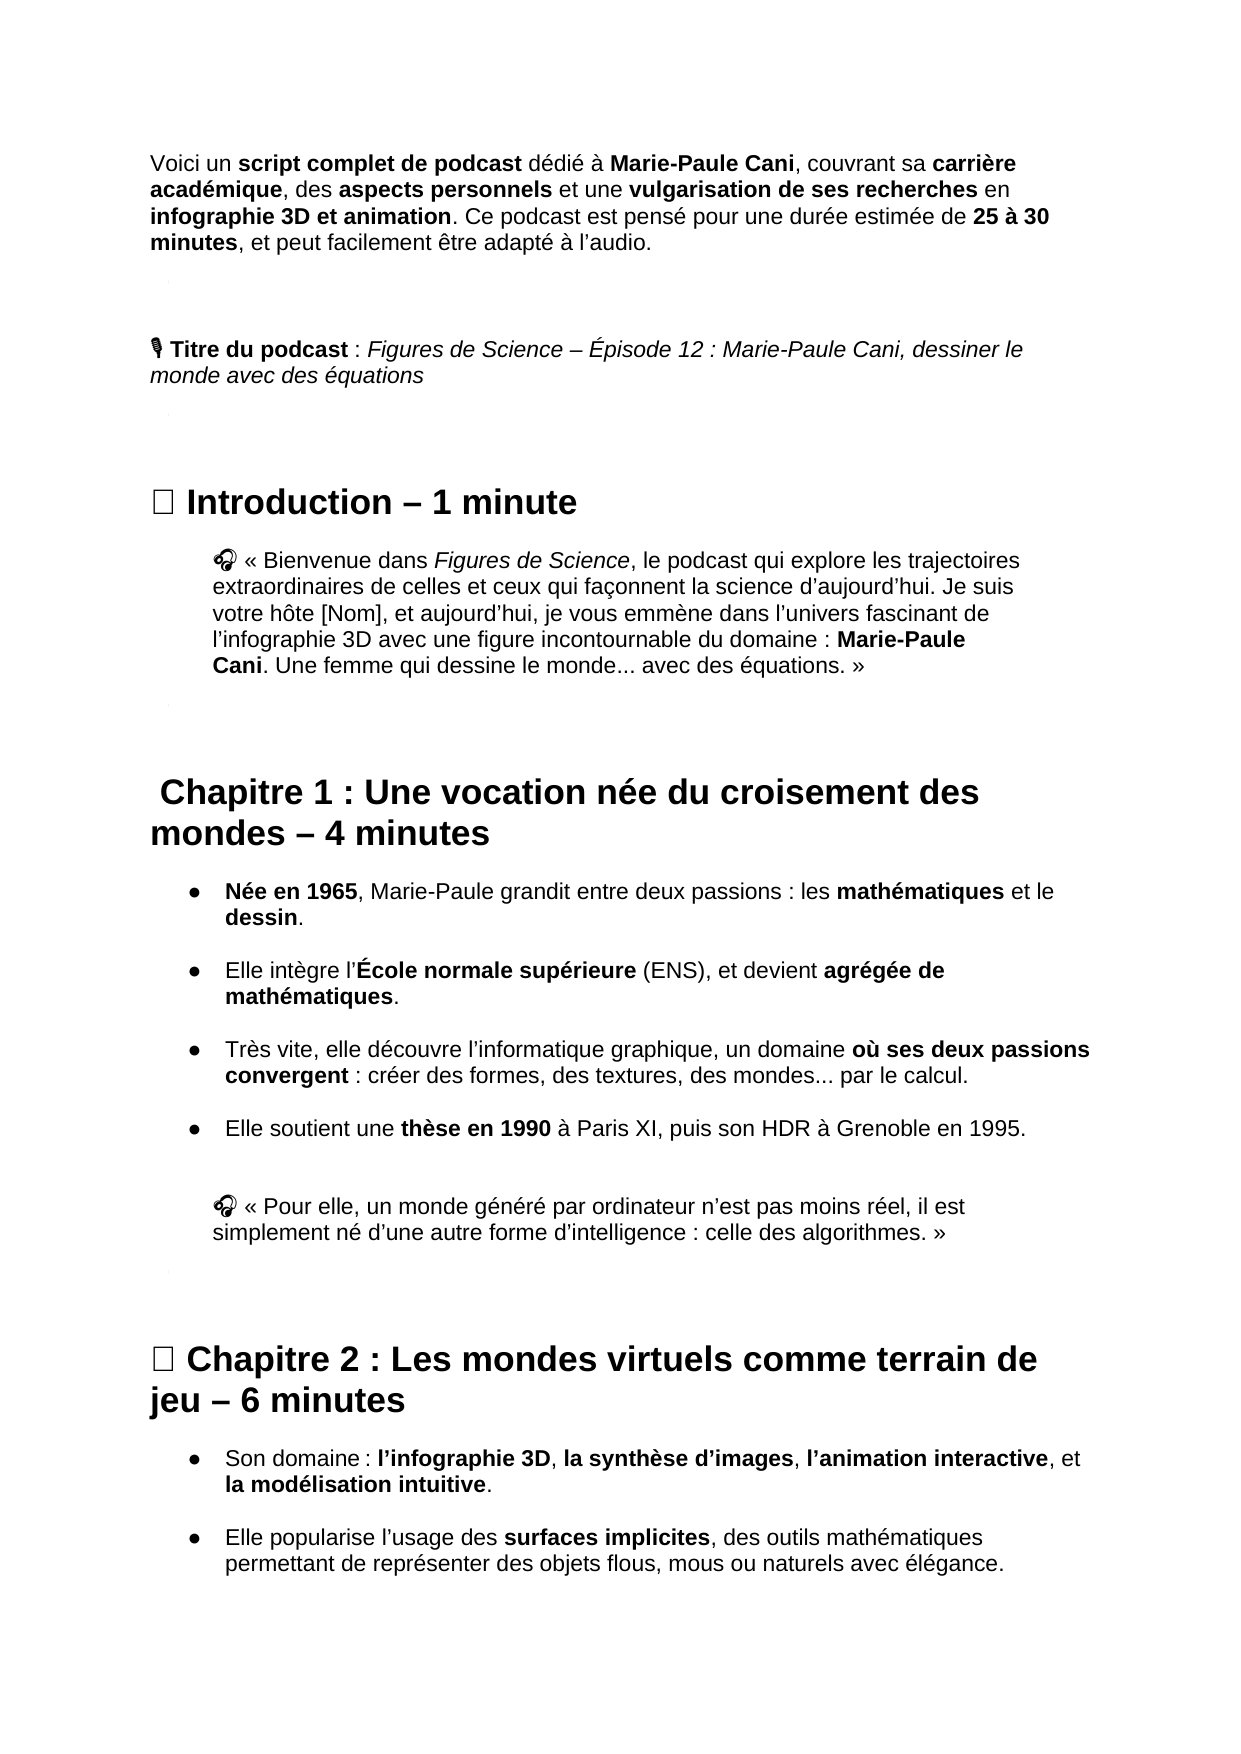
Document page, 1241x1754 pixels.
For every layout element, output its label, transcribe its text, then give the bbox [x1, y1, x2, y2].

text 🎧 « Bienvenue dans Figures de Science, le podcast qui explore les trajectoires extraordinaires de celles et ceux qui façonnent la science d’aujourd’hui. Je suis votre hôte [Nom], et aujourd’hui, je vous emmène dans l’univers fascinant de l’infographie 3D avec une figure incontournable du domaine : Marie‑Paule Cani. Une femme qui dessine le monde... avec des équations. » [212, 547, 1028, 678]
list Née en 1965, Marie‑Paule grandit entre deux passions : les mathématiques et le dessin. [187, 878, 1090, 957]
text 🎧 « Pour elle, un monde généré par ordinateur n’est pas moins réel, il est simplement né d’une autre forme d’intelligence : celle des algorithmes. » [212, 1193, 1028, 1245]
list Elle popularise l’usage des surfaces implicites, des outils mathématiques permettant de représenter des objets flous, mous ou naturels avec élégance. [187, 1523, 1090, 1603]
text 🎙️ Titre du podcast : Figures de Science – Épisode 12 : Marie‑Paule Cani, dessiner le monde avec des équations [150, 336, 1090, 388]
text Voici un script complet de podcast dédié à Marie‑Paule Cani, couvrant sa carrière académique, des aspects personnels et une vulgarisation de ses recherches en infographie 3D et animation. Ce podcast est pensé pour une durée estimée de 25 à 30 minutes, et peut facilement être adapté à l’audio. [150, 150, 1090, 255]
subtitle 🧬 Chapitre 2 : Les mondes virtuels comme terrain de jeu – 6 minutes [150, 1338, 1090, 1419]
list Très vite, elle découvre l’informatique graphique, un domaine où ses deux passions convergent : créer des formes, des textures, des mondes... par le calcul. [187, 1036, 1090, 1115]
list Son domaine : l’infographie 3D, la synthèse d’images, l’animation interactive, et la modélisation intuitive. [187, 1444, 1090, 1523]
list Elle intègre l’École normale supérieure (ENS), et devient agrégée de mathématiques. [187, 957, 1090, 1036]
subtitle 👩‍🏫 Chapitre 1 : Une vocation née du croisement des mondes – 4 minutes [150, 771, 1090, 853]
subtitle 🧩 Introduction – 1 minute [150, 481, 1090, 522]
list Elle soutient une thèse en 1990 à Paris XI, puis son HDR à Grenoble en 1995. [187, 1115, 1090, 1168]
